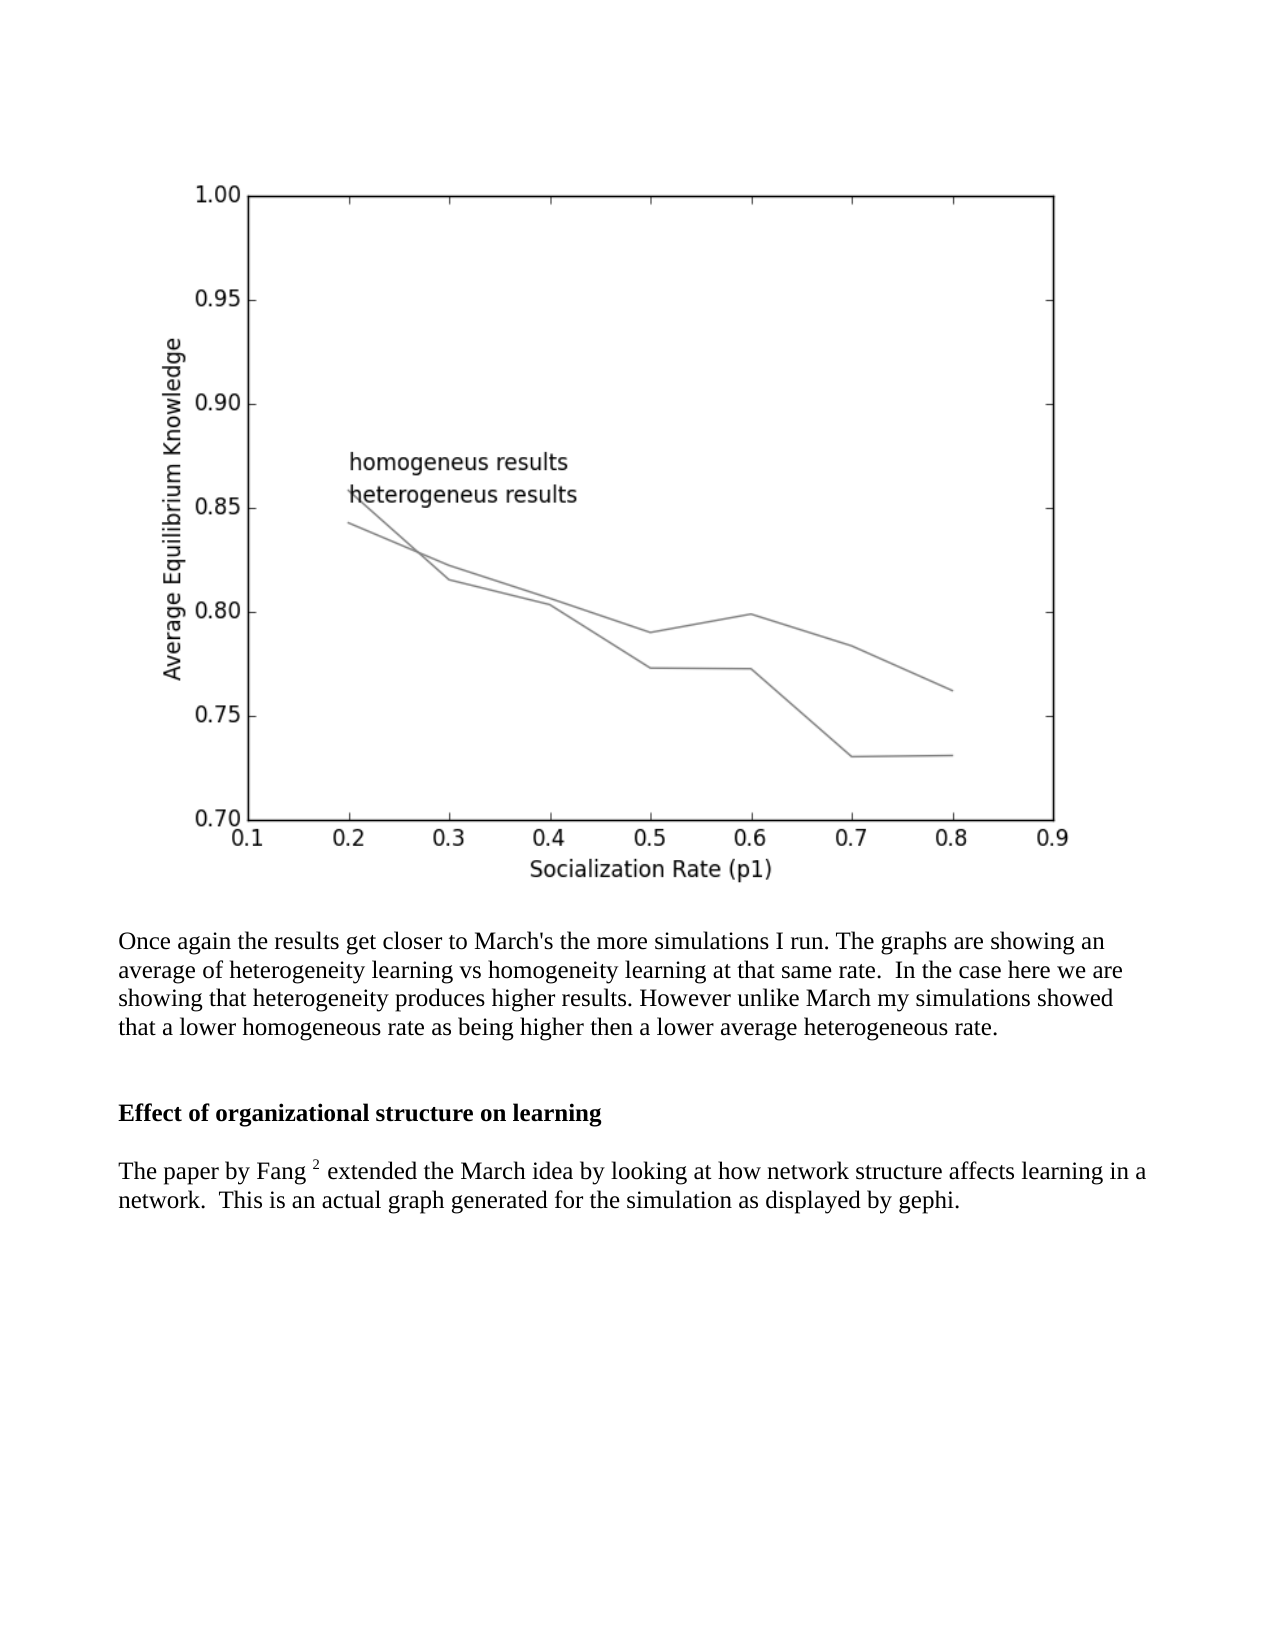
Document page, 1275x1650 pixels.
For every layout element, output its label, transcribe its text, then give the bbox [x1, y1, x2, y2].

text The paper by Fang 2 extended the March idea by looking at how network structure affects learning in a network. This is an actual graph generated for the simulation as displayed by gephi. [118, 1156, 1157, 1213]
text Effect of organizational structure on learning [118, 1098, 1157, 1127]
picture [118, 118, 1157, 898]
text Once again the results get closer to March's the more simulations I run. The graphs are showing an average of heterogeneity learning vs homogeneity learning at that same rate. In the case here we are showing that heterogeneity produces higher results. However unlike March my simulations showed that a lower homogeneous rate as being higher then a lower average heterogeneous rate. [118, 926, 1157, 1041]
